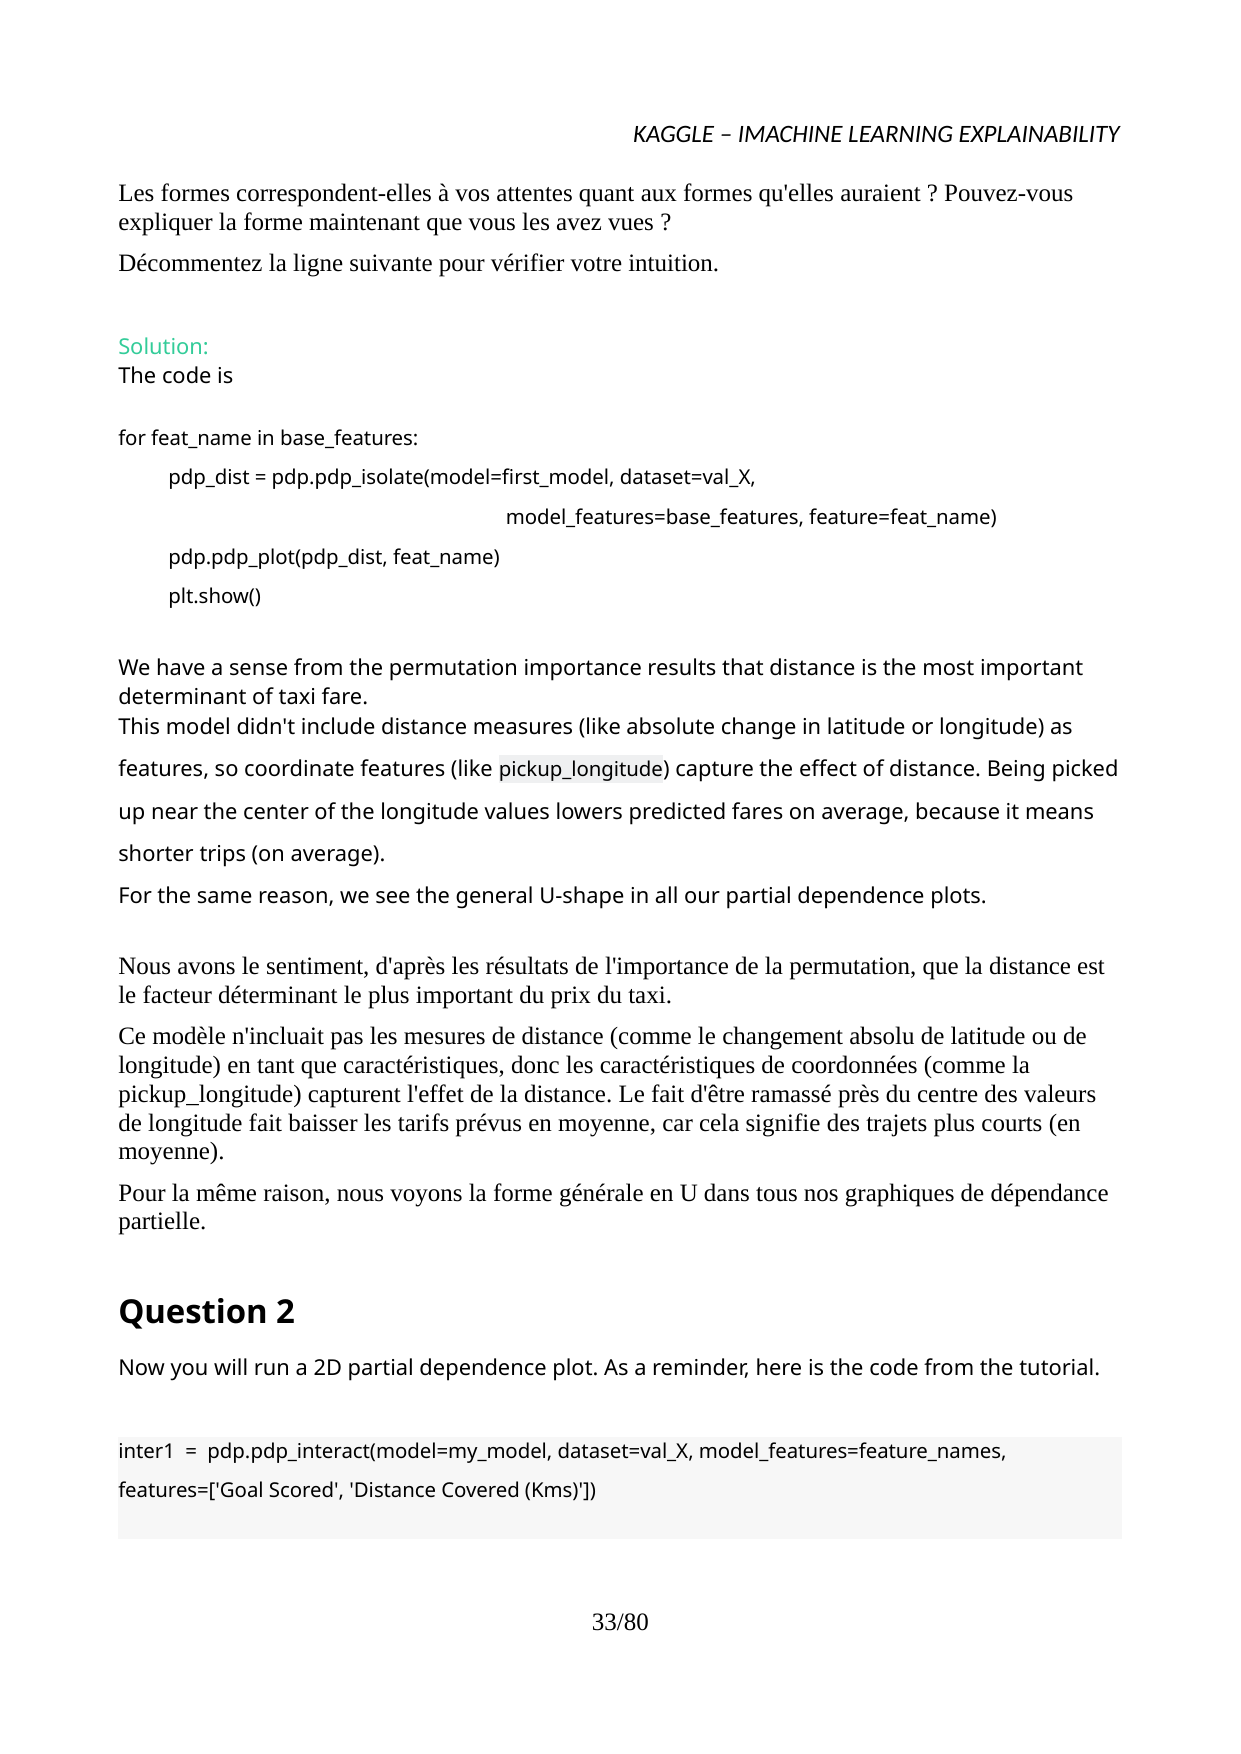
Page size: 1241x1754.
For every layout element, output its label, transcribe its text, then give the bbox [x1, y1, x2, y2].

text model_features=base_features, feature=feat_name) [118, 503, 1122, 531]
text Décommentez la ligne suivante pour vérifier votre intuition. [118, 248, 1122, 277]
text Solution: [118, 331, 1122, 360]
text for feat_name in base_features: [118, 424, 1122, 451]
text pdp_dist = pdp.pdp_isolate(model=first_model, dataset=val_X, [118, 463, 1122, 491]
subtitle Question 2 [118, 1289, 1122, 1333]
text inter1 = pdp.pdp_interact(model=my_model, dataset=val_X, model_features=feature_names, features=['Goal Scored', 'Distance Covered (Kms)']) [118, 1437, 1122, 1504]
text We have a sense from the permutation importance results that distance is the most important determinant of taxi fare. [118, 652, 1122, 711]
text For the same reason, we see the general U-shape in all our partial dependence plots. [118, 880, 1122, 910]
text This model didn't include distance measures (like absolute change in latitude or longitude) as features, so coordinate features (like pickup_longitude) capture the effect of distance. Being picked up near the center of the longitude values lowers predicted fares on average, because it means shorter trips (on average). [118, 711, 1122, 868]
text pdp.pdp_plot(pdp_dist, feat_name) [118, 542, 1122, 570]
text Now you will run a 2D partial dependence plot. As a reminder, here is the code from the tutorial. [118, 1352, 1122, 1382]
text Nous avons le sentiment, d'après les résultats de l'importance de la permutation, que la distance est le facteur déterminant le plus important du prix du taxi. [118, 951, 1122, 1009]
text Les formes correspondent-elles à vos attentes quant aux formes qu'elles auraient ? Pouvez-vous expliquer la forme maintenant que vous les avez vues ? [118, 178, 1122, 236]
text The code is [118, 360, 1122, 390]
text plt.show() [118, 582, 1122, 610]
text Pour la même raison, nous voyons la forme générale en U dans tous nos graphiques de dépendance partielle. [118, 1178, 1122, 1235]
text Ce modèle n'incluait pas les mesures de distance (comme le changement absolu de latitude ou de longitude) en tant que caractéristiques, donc les caractéristiques de coordonnées (comme la pickup_longitude) capturent l'effet de la distance. Le fait d'être ramassé près du centre des valeurs de longitude fait baisser les tarifs prévus en moyenne, car cela signifie des trajets plus courts (en moyenne). [118, 1021, 1122, 1165]
